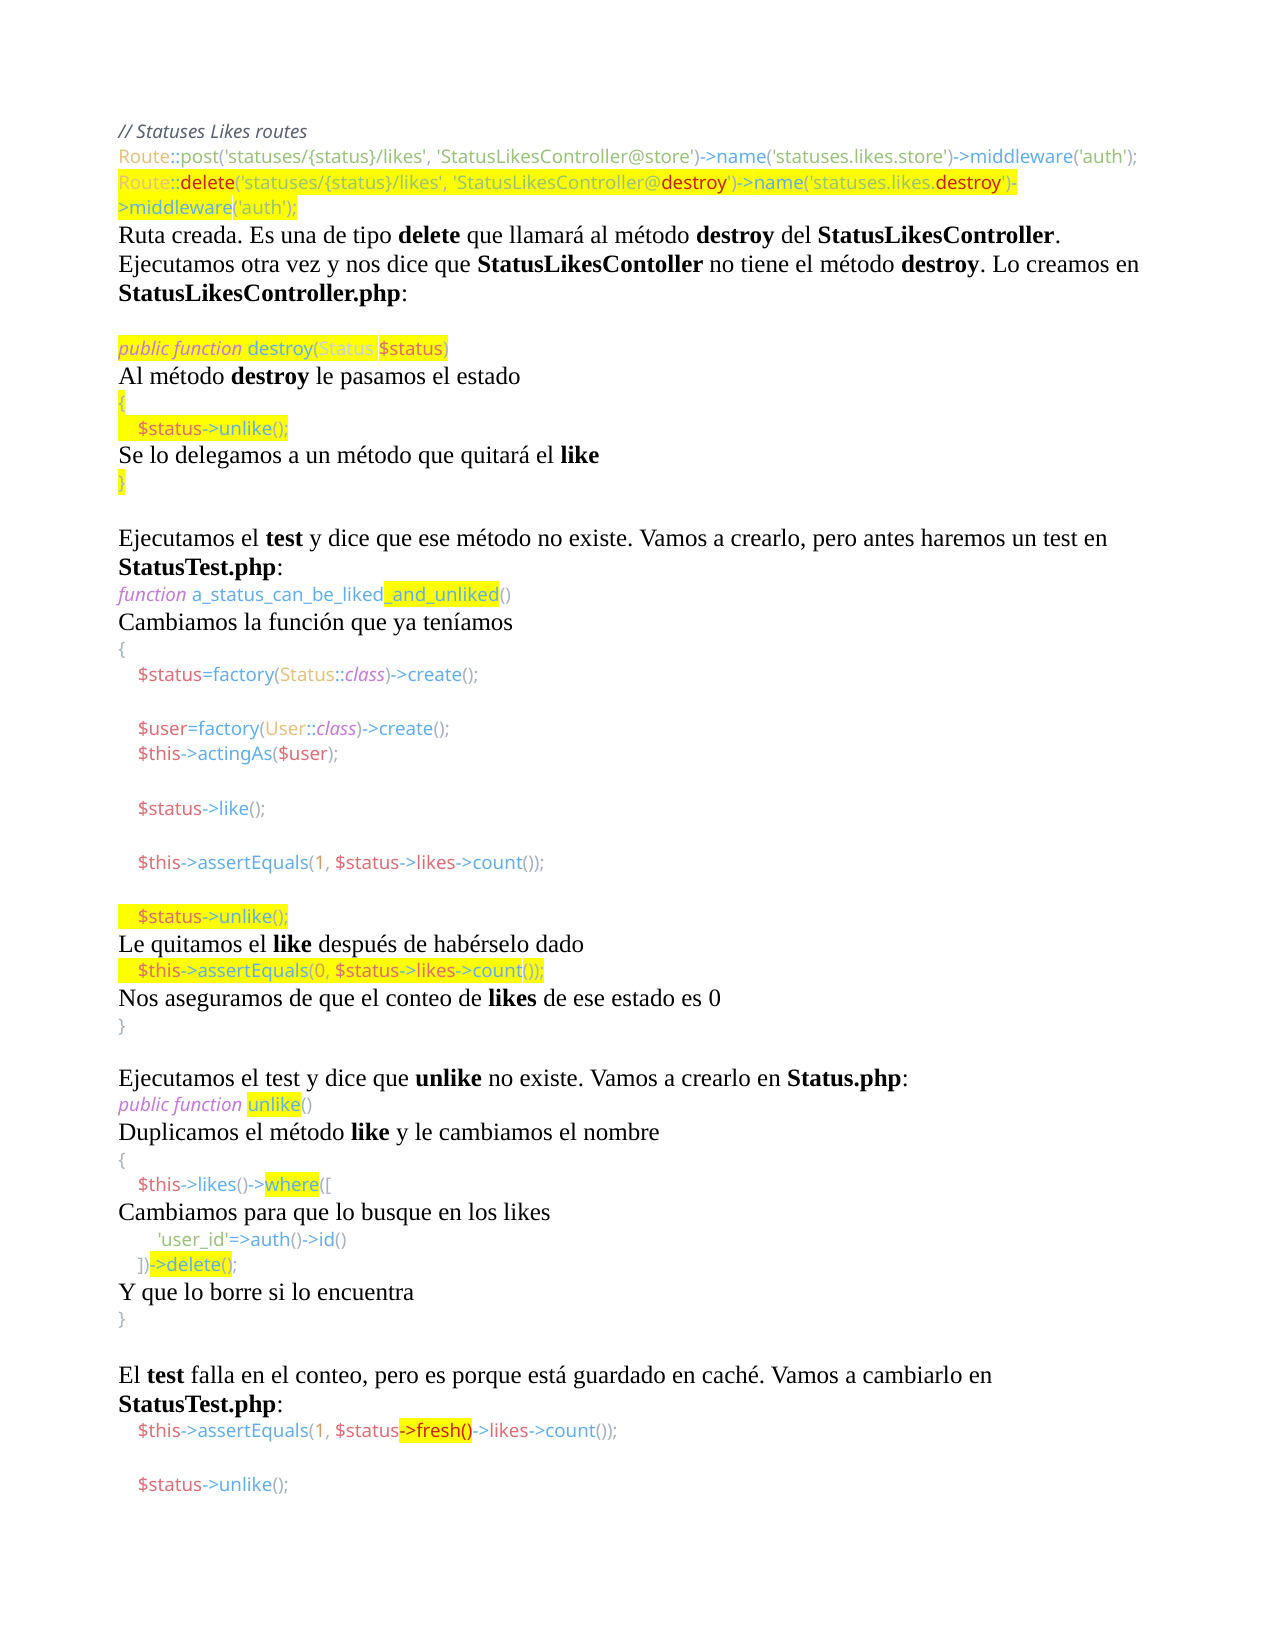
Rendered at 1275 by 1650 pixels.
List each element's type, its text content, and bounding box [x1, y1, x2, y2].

text Ejecutamos el test y dice que unlike no existe. Vamos a crearlo en Status.php: [118, 1063, 1157, 1092]
text public function unlike() [118, 1092, 1157, 1117]
text Duplicamos el método like y le cambiamos el nombre { $this->likes()->where([ [118, 1117, 1157, 1197]
text Y que lo borre si lo encuentra } [118, 1277, 1157, 1331]
text function a_status_can_be_liked_and_unliked() [118, 581, 1157, 607]
text } [118, 469, 1157, 495]
text $this->assertEquals(0, $status->likes->count()); Nos aseguramos de que el conteo de likes de ese estado es 0 [118, 958, 1157, 1012]
text } [118, 1012, 1157, 1037]
text { $status->unlike(); Se lo delegamos a un método que quitará el like [118, 389, 1157, 469]
text $this->assertEquals(1, $status->fresh()->likes->count()); $status->unlike(); [118, 1417, 1157, 1526]
text // Statuses Likes routes Route::post('statuses/{status}/likes', 'StatusLikesController@store')->name('statuses.likes.store')->middleware('auth'); Route::delete('statuses/{status}/likes', 'StatusLikesController@destroy')->name('statuses.likes.destroy')->middleware('auth'); Ruta creada. Es una de tipo delete que llamará al método destroy del StatusLikesController. [118, 118, 1157, 249]
text Ejecutamos otra vez y nos dice que StatusLikesContoller no tiene el método destroy. Lo creamos en StatusLikesController.php: [118, 249, 1157, 306]
text El test falla en el conteo, pero es porque está guardado en caché. Vamos a cambiarlo en StatusTest.php: [118, 1360, 1157, 1417]
text public function destroy(Status $status) Al método destroy le pasamos el estado [118, 306, 1157, 389]
text Ejecutamos el test y dice que ese método no existe. Vamos a crearlo, pero antes haremos un test en StatusTest.php: [118, 523, 1157, 581]
text Cambiamos la función que ya teníamos { $status=factory(Status::class)->create(); $user=factory(User::class)->create(); $this->actingAs($user); $status->like(); $this->assertEquals(1, $status->likes->count()); $status->unlike(); Le quitamos el like después de habérselo dado [118, 607, 1157, 958]
text Cambiamos para que lo busque en los likes 'user_id'=>auth()->id() ])->delete(); [118, 1197, 1157, 1277]
